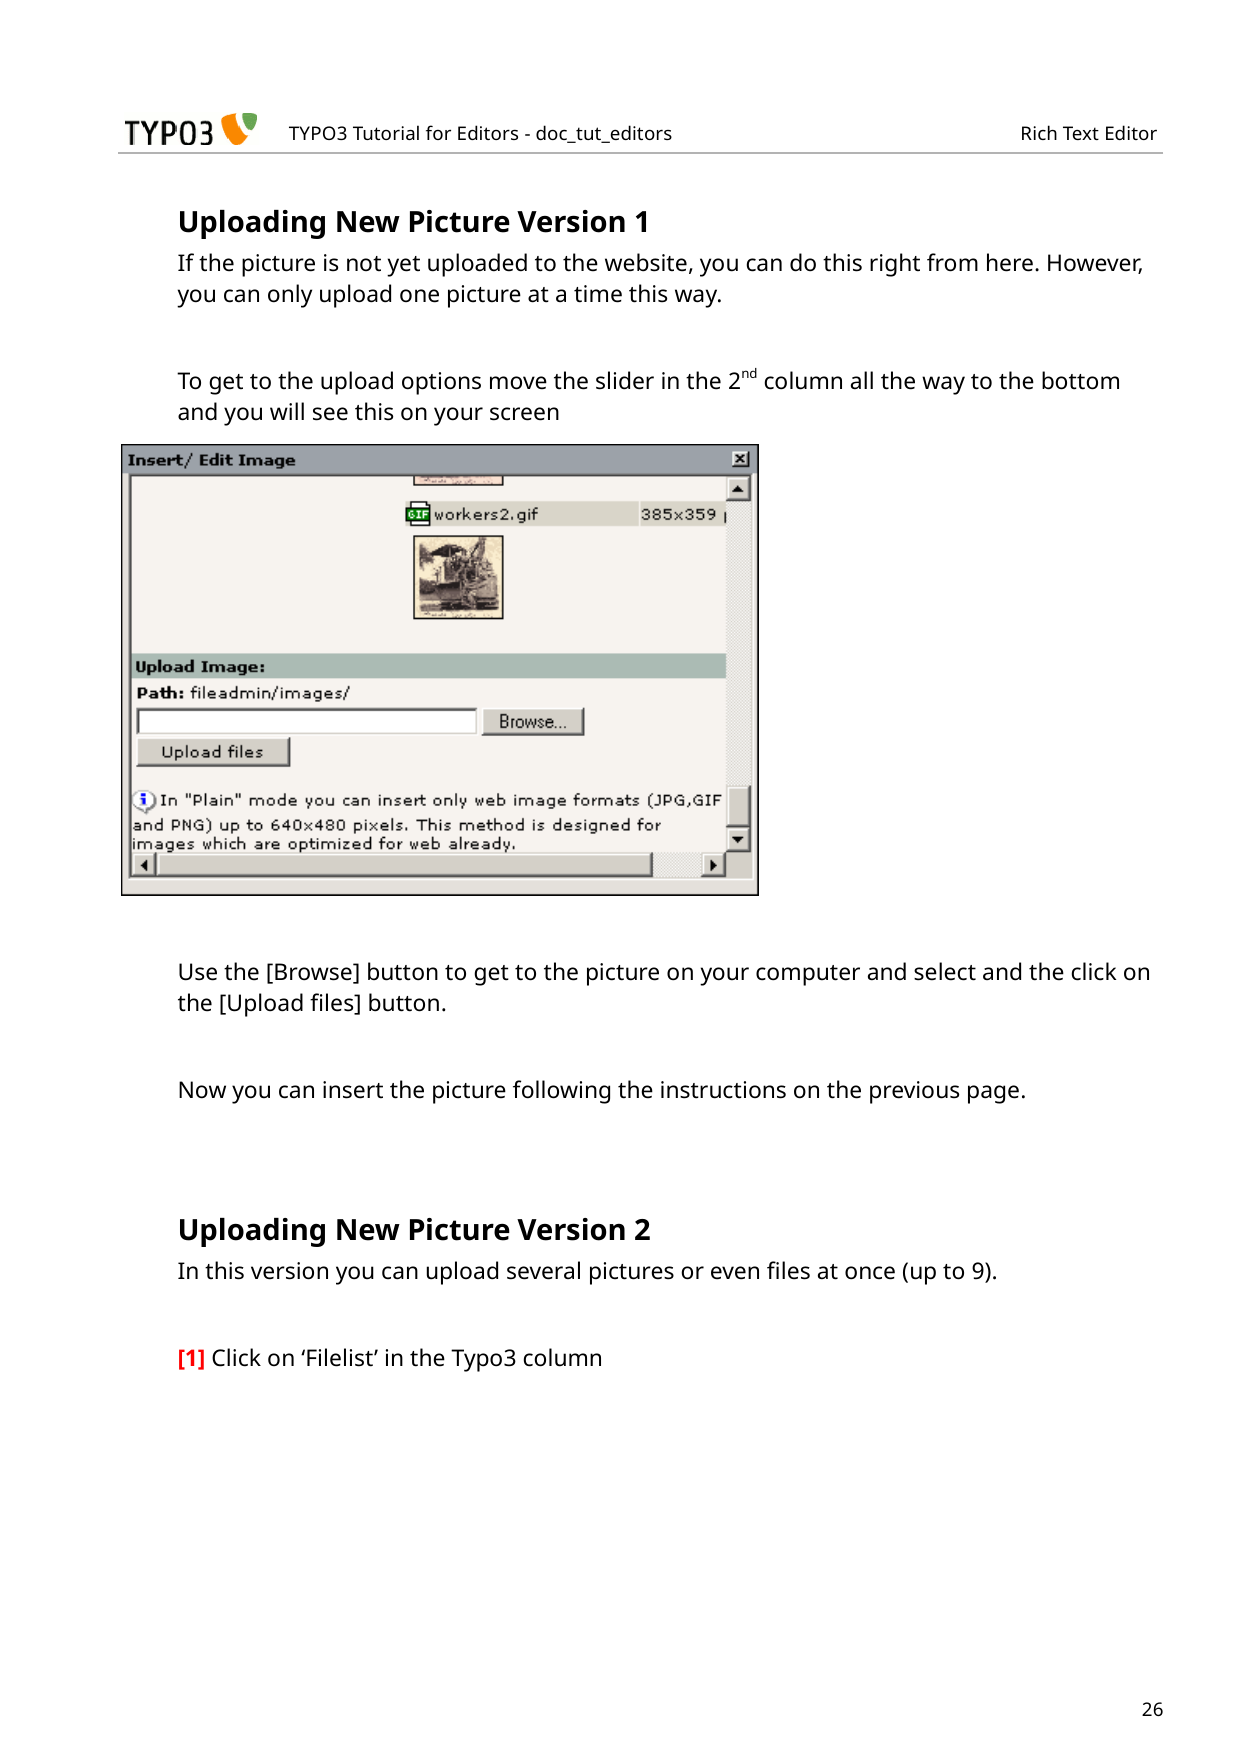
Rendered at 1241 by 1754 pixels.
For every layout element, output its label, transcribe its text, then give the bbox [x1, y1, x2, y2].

subtitle Uploading New Picture Version 1 [177, 202, 1163, 241]
picture [124, 112, 260, 145]
subtitle Uploading New Picture Version 2 [177, 1209, 1163, 1249]
text In this version you can upload several pictures or even files at once (up to 9). [177, 1255, 1163, 1286]
text To get to the upload options move the slider in the 2nd column all the way to the bottom and you will see this on your screen [177, 365, 1163, 427]
text If the picture is not yet uploaded to the website, you can do this right from here. However, you can only upload one picture at a time this way. [177, 247, 1163, 309]
text Use the [Browse] button to get to the picture on your computer and select and the click on the [Upload files] button. [177, 956, 1163, 1018]
text Now you can insert the picture following the instructions on the previous page. [177, 1074, 1163, 1105]
text [1] Click on ‘Filelist’ in the Typo3 column [177, 1342, 1163, 1373]
picture [121, 444, 759, 896]
